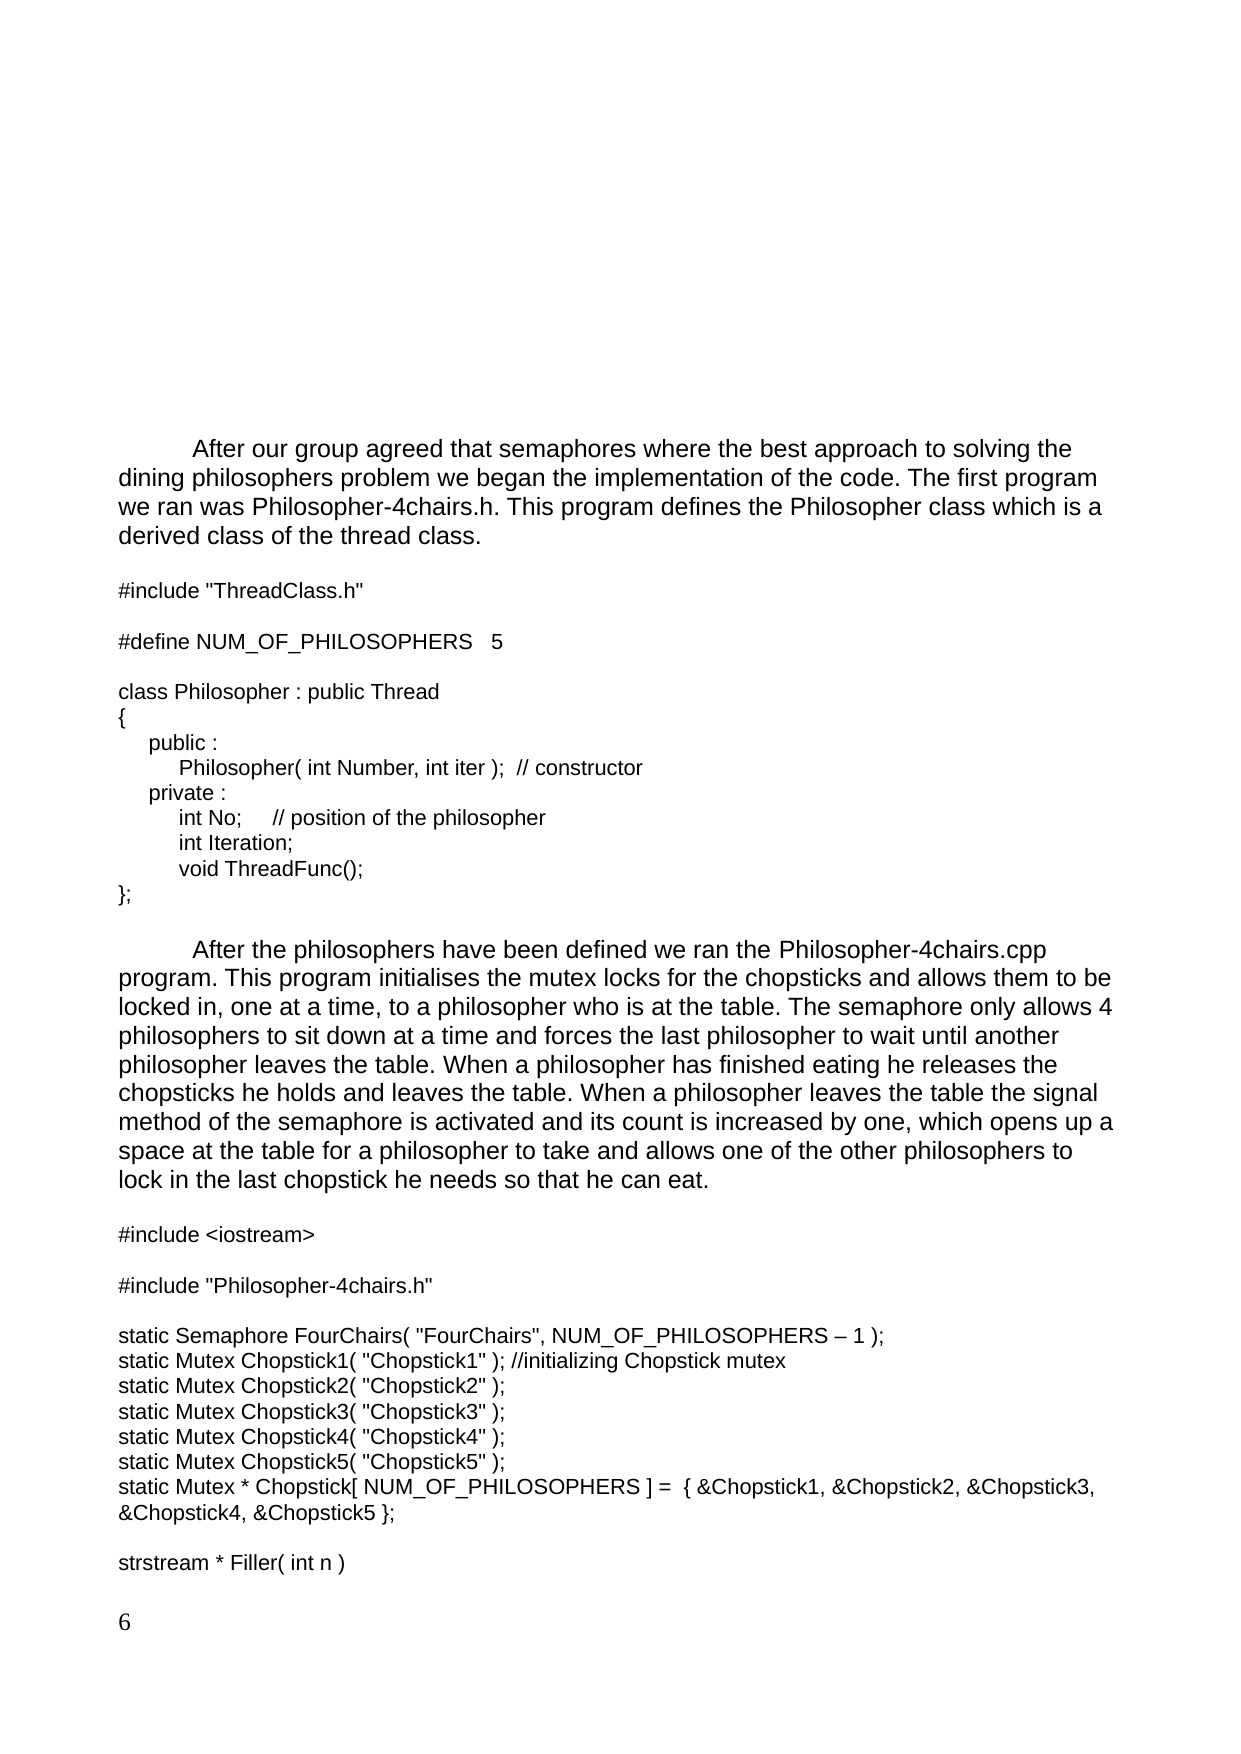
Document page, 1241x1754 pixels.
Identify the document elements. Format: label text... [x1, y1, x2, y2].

text int No; // position of the philosopher [118, 805, 1122, 830]
text After our group agreed that semaphores where the best approach to solving the dining philosophers problem we began the implementation of the code. The first program we ran was Philosopher-4chairs.h. This program defines the Philosopher class which is a derived class of the thread class. [118, 434, 1122, 549]
text #include <iostream> [118, 1222, 1122, 1247]
text static Semaphore FourChairs( "FourChairs", NUM_OF_PHILOSOPHERS – 1 ); [118, 1323, 1122, 1348]
text #include "Philosopher-4chairs.h" [118, 1272, 1122, 1298]
text static Mutex Chopstick2( "Chopstick2" ); [118, 1373, 1122, 1398]
text { [118, 704, 1122, 729]
text static Mutex Chopstick4( "Chopstick4" ); [118, 1424, 1122, 1449]
text static Mutex Chopstick5( "Chopstick5" ); [118, 1449, 1122, 1474]
text class Philosopher : public Thread [118, 679, 1122, 704]
text void ThreadFunc(); [118, 855, 1122, 881]
text strstream * Filler( int n ) [118, 1550, 1122, 1575]
text private : [118, 780, 1122, 805]
text static Mutex Chopstick3( "Chopstick3" ); [118, 1398, 1122, 1424]
text int Iteration; [118, 830, 1122, 855]
text static Mutex Chopstick1( "Chopstick1" ); //initializing Chopstick mutex [118, 1348, 1122, 1373]
text }; [118, 881, 1122, 906]
text #define NUM_OF_PHILOSOPHERS 5 [118, 628, 1122, 654]
text #include "ThreadClass.h" [118, 578, 1122, 603]
text Philosopher( int Number, int iter ); // constructor [118, 754, 1122, 780]
text After the philosophers have been defined we ran the Philosopher-4chairs.cpp program. This program initialises the mutex locks for the chopsticks and allows them to be locked in, one at a time, to a philosopher who is at the table. The semaphore only allows 4 philosophers to sit down at a time and forces the last philosopher to wait until another philosopher leaves the table. When a philosopher has finished eating he releases the chopsticks he holds and leaves the table. When a philosopher leaves the table the signal method of the semaphore is activated and its count is increased by one, which opens up a space at the table for a philosopher to take and allows one of the other philosophers to lock in the last chopstick he needs so that he can eat. [118, 934, 1122, 1193]
text public : [118, 729, 1122, 754]
text static Mutex * Chopstick[ NUM_OF_PHILOSOPHERS ] = { &Chopstick1, &Chopstick2, &Chopstick3, &Chopstick4, &Chopstick5 }; [118, 1474, 1122, 1524]
